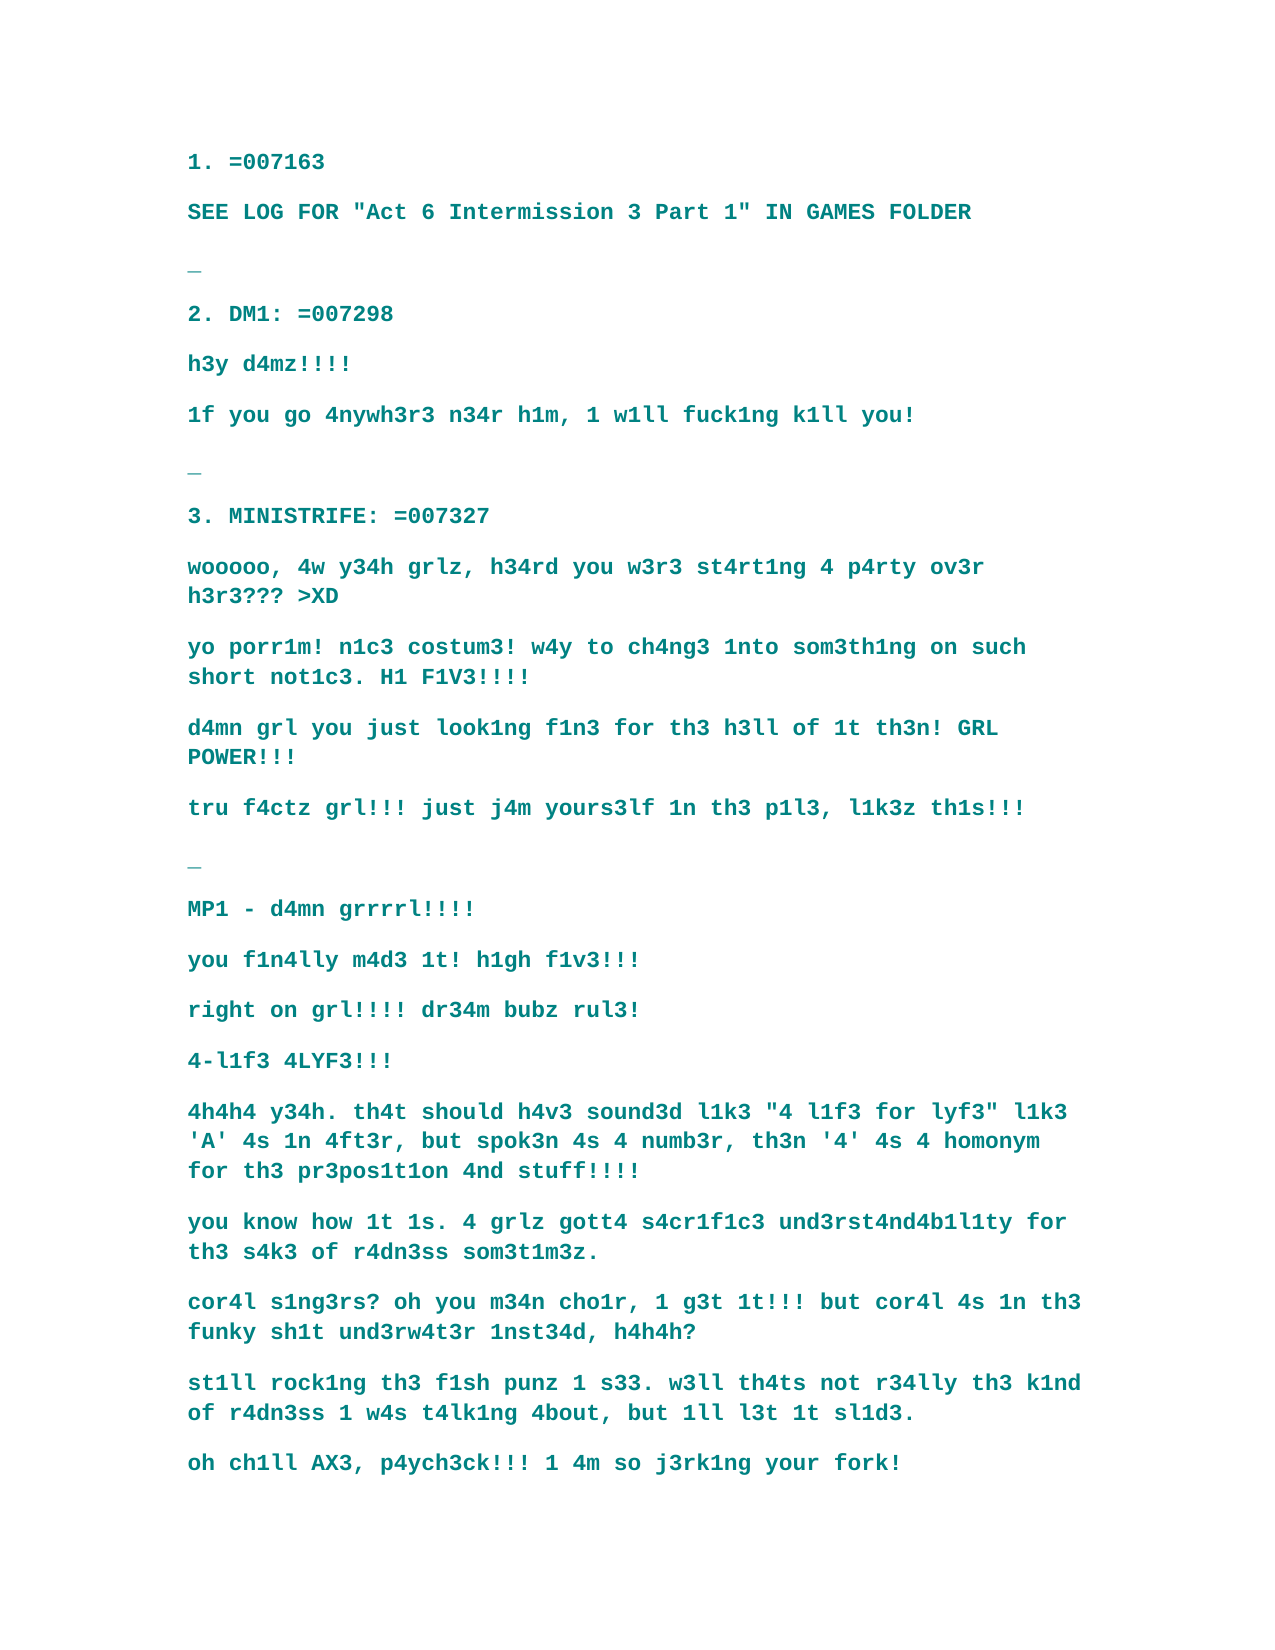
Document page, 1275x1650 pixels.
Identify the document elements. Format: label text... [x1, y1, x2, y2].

text oh ch1ll AX3, p4ych3ck!!! 1 4m so j3rk1ng your fork! [187, 1451, 1087, 1477]
text wooooo, 4w y34h grlz, h34rd you w3r3 st4rt1ng 4 p4rty ov3r h3r3??? >XD [187, 555, 1087, 611]
text right on grl!!!! dr34m bubz rul3! [187, 999, 1087, 1025]
text you know how 1t 1s. 4 grlz gott4 s4cr1f1c3 und3rst4nd4b1l1ty for th3 s4k3 of r4dn3ss som3t1m3z. [187, 1210, 1087, 1266]
text 4h4h4 y34h. th4t should h4v3 sound3d l1k3 "4 l1f3 for lyf3" l1k3 'A' 4s 1n 4ft3r, but spok3n 4s 4 numb3r, th3n '4' 4s 4 homonym for th3 pr3pos1t1on 4nd stuff!!!! [187, 1100, 1087, 1186]
text yo porr1m! n1c3 costum3! w4y to ch4ng3 1nto som3th1ng on such short not1c3. H1 F1V3!!!! [187, 635, 1087, 691]
text _ [187, 847, 1087, 873]
text MP1 - d4mn grrrrl!!!! [187, 897, 1087, 923]
text d4mn grl you just look1ng f1n3 for th3 h3ll of 1t th3n! GRL POWER!!! [187, 716, 1087, 772]
text 4-l1f3 4LYF3!!! [187, 1049, 1087, 1075]
text 3. MINISTRIFE: =007327 [187, 504, 1087, 530]
text tru f4ctz grl!!! just j4m yours3lf 1n th3 p1l3, l1k3z th1s!!! [187, 796, 1087, 822]
text 1f you go 4nywh3r3 n34r h1m, 1 w1ll fuck1ng k1ll you! [187, 403, 1087, 429]
text you f1n4lly m4d3 1t! h1gh f1v3!!! [187, 948, 1087, 974]
text SEE LOG FOR "Act 6 Intermission 3 Part 1" IN GAMES FOLDER [187, 201, 1087, 227]
text _ [187, 454, 1087, 480]
text cor4l s1ng3rs? oh you m34n cho1r, 1 g3t 1t!!! but cor4l 4s 1n th3 funky sh1t und3rw4t3r 1nst34d, h4h4h? [187, 1291, 1087, 1346]
text st1ll rock1ng th3 f1sh punz 1 s33. w3ll th4ts not r34lly th3 k1nd of r4dn3ss 1 w4s t4lk1ng 4bout, but 1ll l3t 1t sl1d3. [187, 1371, 1087, 1427]
text _ [187, 251, 1087, 277]
text 2. DM1: =007298 [187, 302, 1087, 328]
text h3y d4mz!!!! [187, 352, 1087, 378]
text 1. =007163 [187, 150, 1087, 176]
